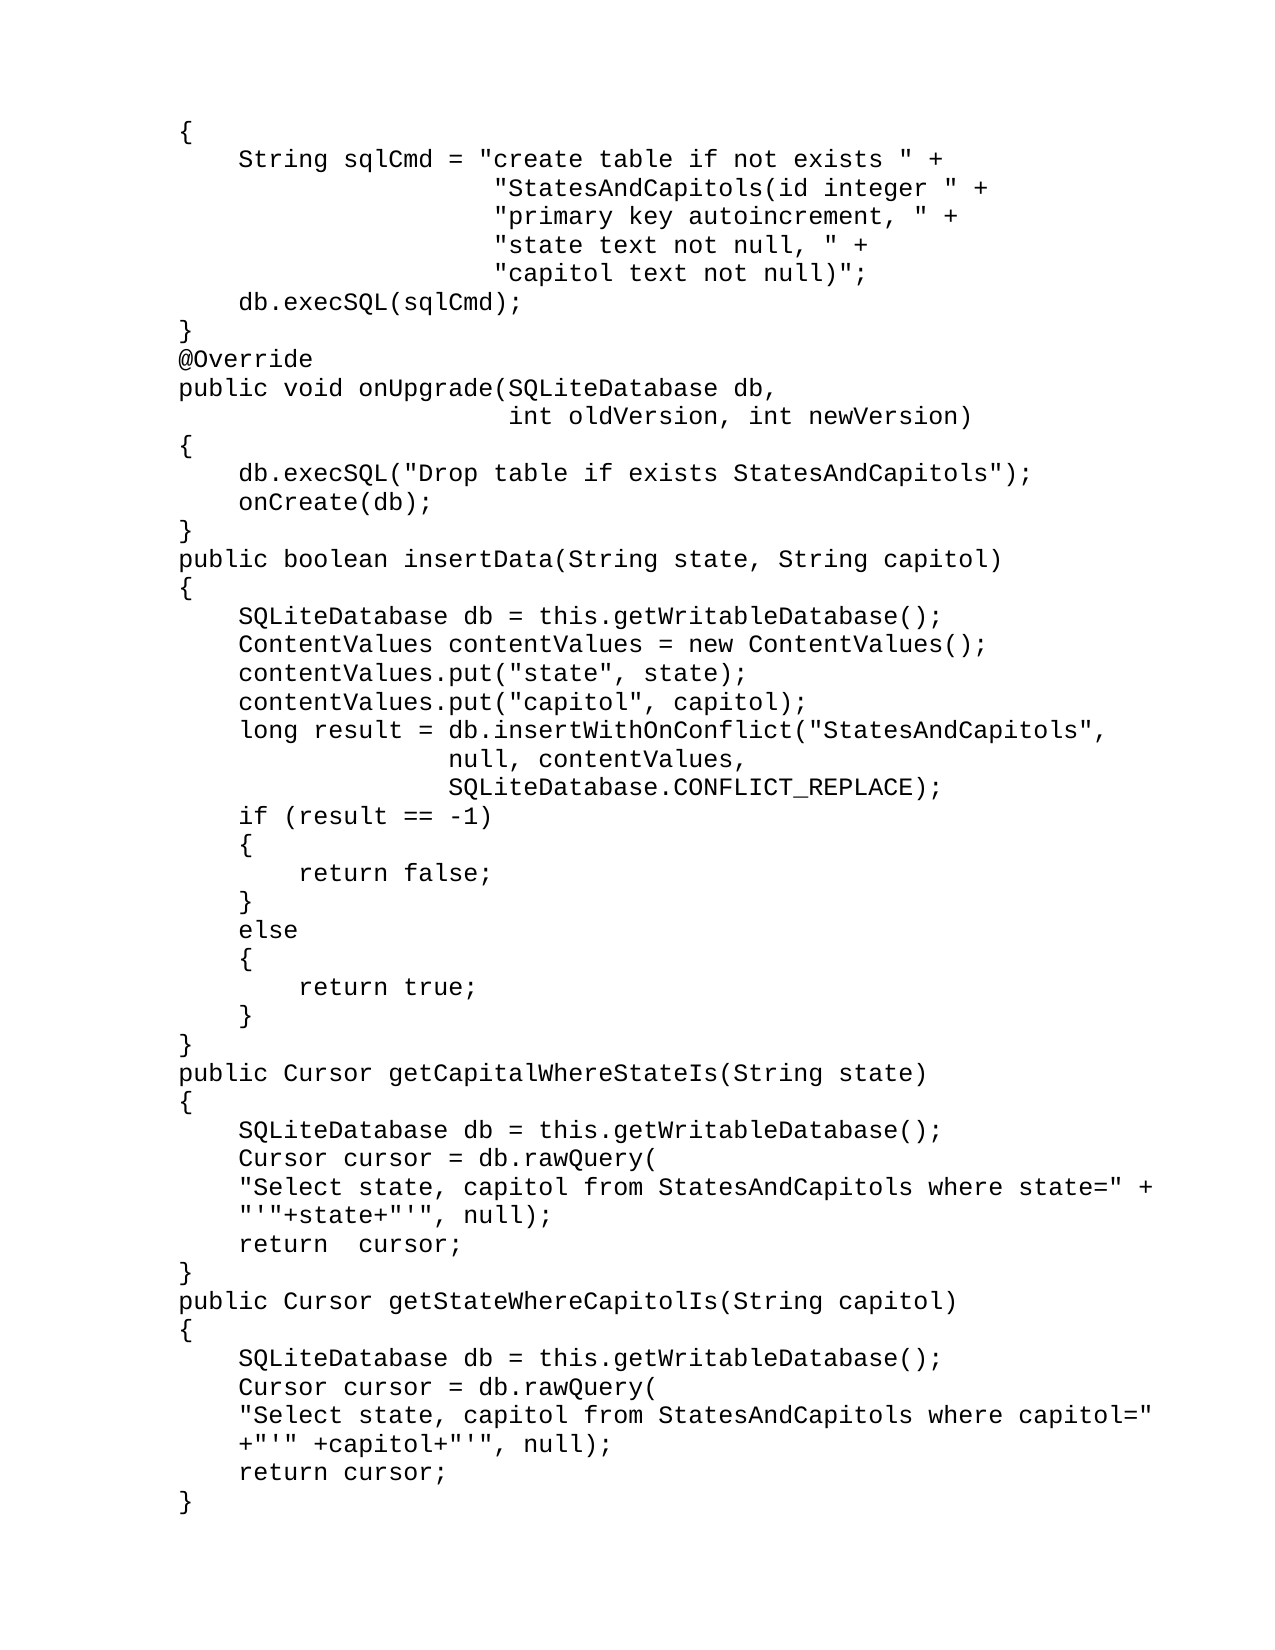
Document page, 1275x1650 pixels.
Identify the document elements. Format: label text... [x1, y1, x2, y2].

text } [118, 889, 1157, 917]
text Cursor cursor = db.rawQuery( [118, 1146, 1157, 1174]
text return cursor; [118, 1459, 1157, 1488]
text "primary key autoincrement, " + [118, 204, 1157, 232]
text @Override [118, 346, 1157, 375]
text { [118, 1317, 1157, 1345]
text +"'" +capitol+"'", null); [118, 1431, 1157, 1459]
text return true; [118, 974, 1157, 1003]
text "Select state, capitol from StatesAndCapitols where state=" + [118, 1174, 1157, 1203]
text { [118, 946, 1157, 974]
text if (result == -1) [118, 803, 1157, 832]
text { [118, 118, 1157, 147]
text } [118, 1488, 1157, 1517]
text { [118, 1088, 1157, 1117]
text public Cursor getCapitalWhereStateIs(String state) [118, 1060, 1157, 1088]
text Cursor cursor = db.rawQuery( [118, 1374, 1157, 1402]
text { [118, 575, 1157, 603]
text ContentValues contentValues = new ContentValues(); [118, 632, 1157, 660]
text String sqlCmd = "create table if not exists " + [118, 147, 1157, 175]
text SQLiteDatabase db = this.getWritableDatabase(); [118, 603, 1157, 632]
text long result = db.insertWithOnConflict("StatesAndCapitols", [118, 717, 1157, 746]
text public void onUpgrade(SQLiteDatabase db, [118, 375, 1157, 403]
text "capitol text not null)"; [118, 261, 1157, 289]
text onCreate(db); [118, 489, 1157, 518]
text } [118, 1003, 1157, 1031]
text { [118, 432, 1157, 461]
text db.execSQL("Drop table if exists StatesAndCapitols"); [118, 461, 1157, 489]
text else [118, 917, 1157, 946]
text return cursor; [118, 1231, 1157, 1260]
text "Select state, capitol from StatesAndCapitols where capitol=" [118, 1402, 1157, 1431]
text { [118, 832, 1157, 860]
text contentValues.put("capitol", capitol); [118, 689, 1157, 717]
text db.execSQL(sqlCmd); [118, 289, 1157, 318]
text int oldVersion, int newVersion) [118, 403, 1157, 432]
text } [118, 318, 1157, 346]
text SQLiteDatabase.CONFLICT_REPLACE); [118, 774, 1157, 803]
text "'"+state+"'", null); [118, 1203, 1157, 1231]
text "state text not null, " + [118, 232, 1157, 261]
text "StatesAndCapitols(id integer " + [118, 175, 1157, 204]
text contentValues.put("state", state); [118, 660, 1157, 689]
text SQLiteDatabase db = this.getWritableDatabase(); [118, 1117, 1157, 1146]
text return false; [118, 860, 1157, 889]
text } [118, 518, 1157, 546]
text public Cursor getStateWhereCapitolIs(String capitol) [118, 1288, 1157, 1317]
text } [118, 1260, 1157, 1288]
text } [118, 1031, 1157, 1060]
text public boolean insertData(String state, String capitol) [118, 546, 1157, 575]
text SQLiteDatabase db = this.getWritableDatabase(); [118, 1345, 1157, 1374]
text null, contentValues, [118, 746, 1157, 774]
